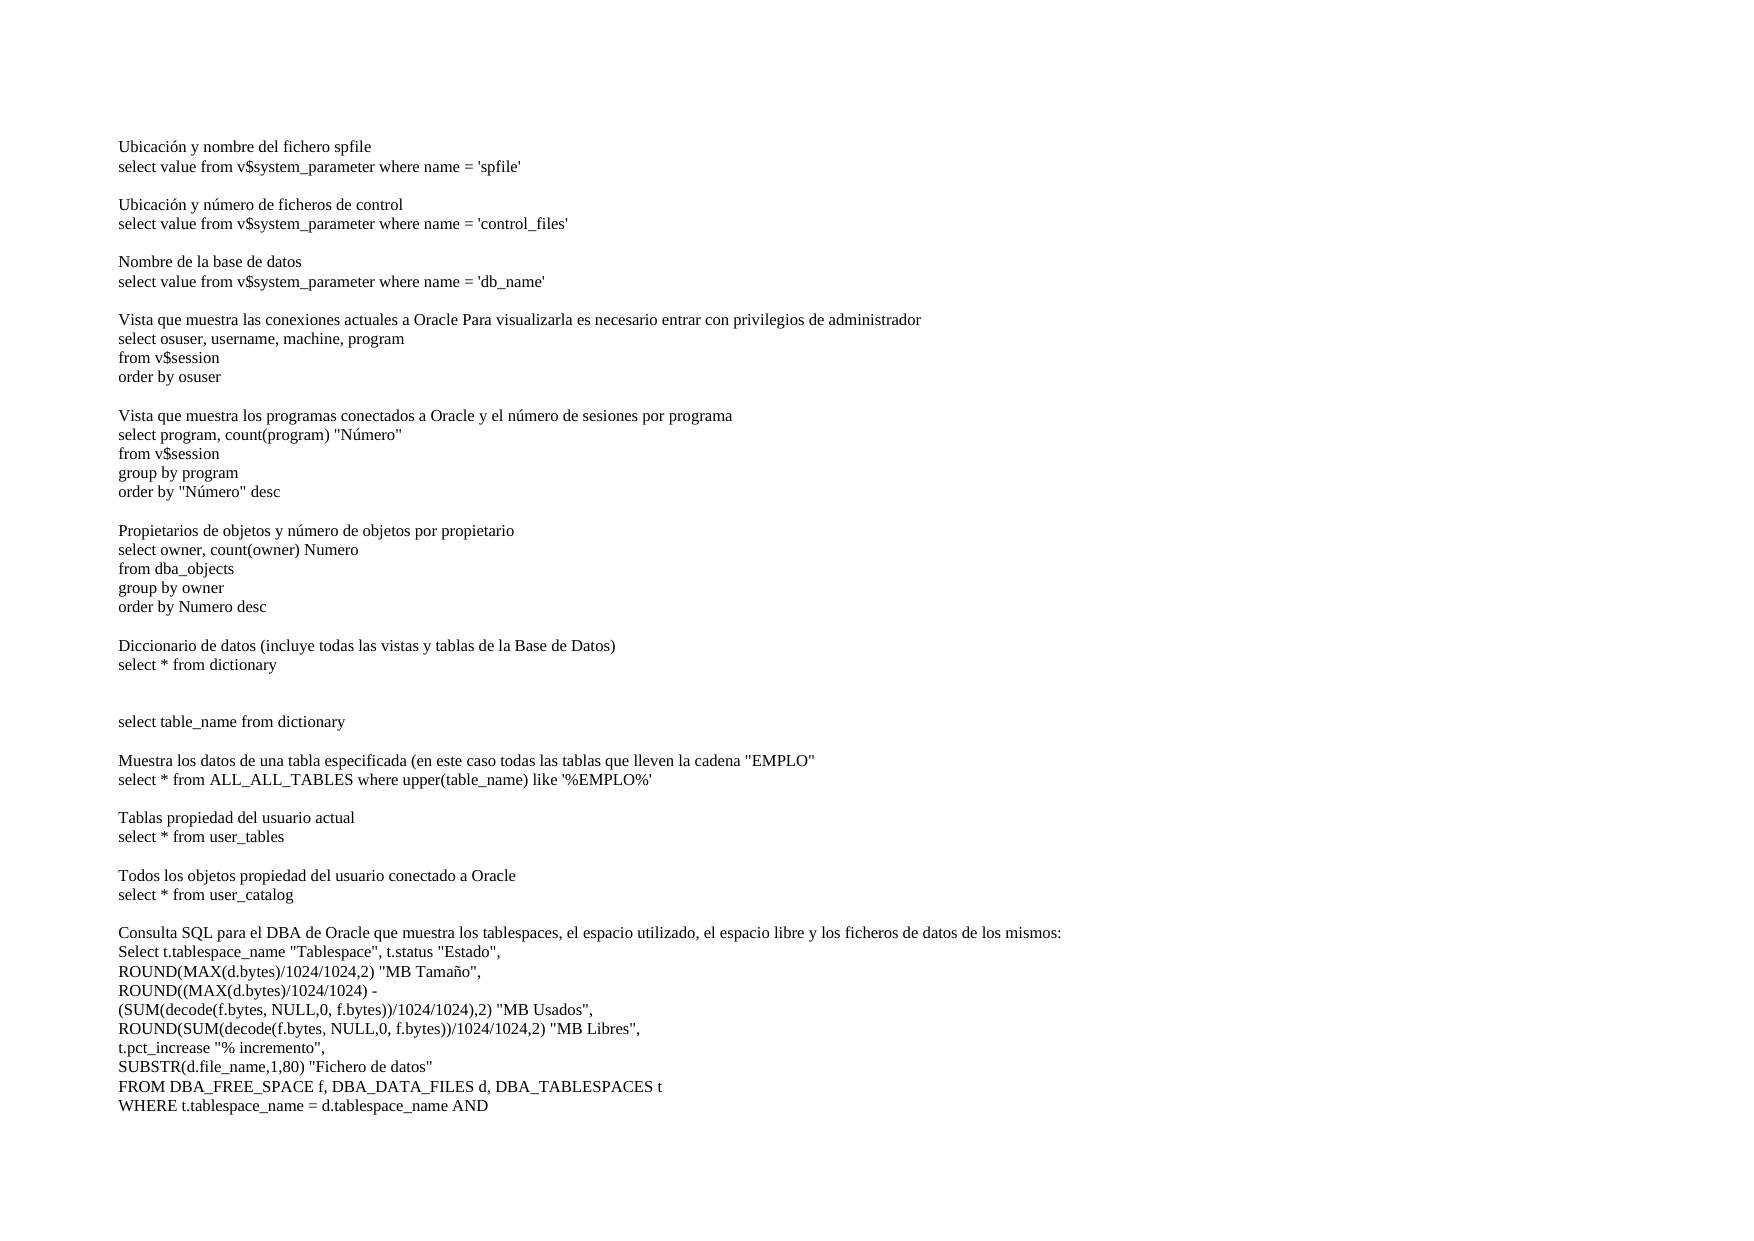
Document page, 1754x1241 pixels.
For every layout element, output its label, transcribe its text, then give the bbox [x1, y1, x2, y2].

text Ubicación y nombre del fichero spfile select value from v$system_parameter where name = 'spfile' Ubicación y número de ficheros de control select value from v$system_parameter where name = 'control_files' Nombre de la base de datos select value from v$system_parameter where name = 'db_name' Vista que muestra las conexiones actuales a Oracle Para visualizarla es necesario entrar con privilegios de administrador select osuser, username, machine, program from v$session order by osuser Vista que muestra los programas conectados a Oracle y el número de sesiones por programa select program, count(program) "Número" from v$session group by program order by "Número" desc Propietarios de objetos y número de objetos por propietario select owner, count(owner) Numero from dba_objects group by owner order by Numero desc Diccionario de datos (incluye todas las vistas y tablas de la Base de Datos) select * from dictionary select table_name from dictionary Muestra los datos de una tabla especificada (en este caso todas las tablas que lleven la cadena "EMPLO" select * from ALL_ALL_TABLES where upper(table_name) like '%EMPLO%' Tablas propiedad del usuario actual select * from user_tables Todos los objetos propiedad del usuario conectado a Oracle select * from user_catalog Consulta SQL para el DBA de Oracle que muestra los tablespaces, el espacio utilizado, el espacio libre y los ficheros de datos de los mismos: Select t.tablespace_name "Tablespace", t.status "Estado", ROUND(MAX(d.bytes)/1024/1024,2) "MB Tamaño", ROUND((MAX(d.bytes)/1024/1024) - (SUM(decode(f.bytes, NULL,0, f.bytes))/1024/1024),2) "MB Usados", ROUND(SUM(decode(f.bytes, NULL,0, f.bytes))/1024/1024,2) "MB Libres", t.pct_increase "% incremento", SUBSTR(d.file_name,1,80) "Fichero de datos" FROM DBA_FREE_SPACE f, DBA_DATA_FILES d, DBA_TABLESPACES t WHERE t.tablespace_name = d.tablespace_name AND [118, 118, 1636, 1115]
